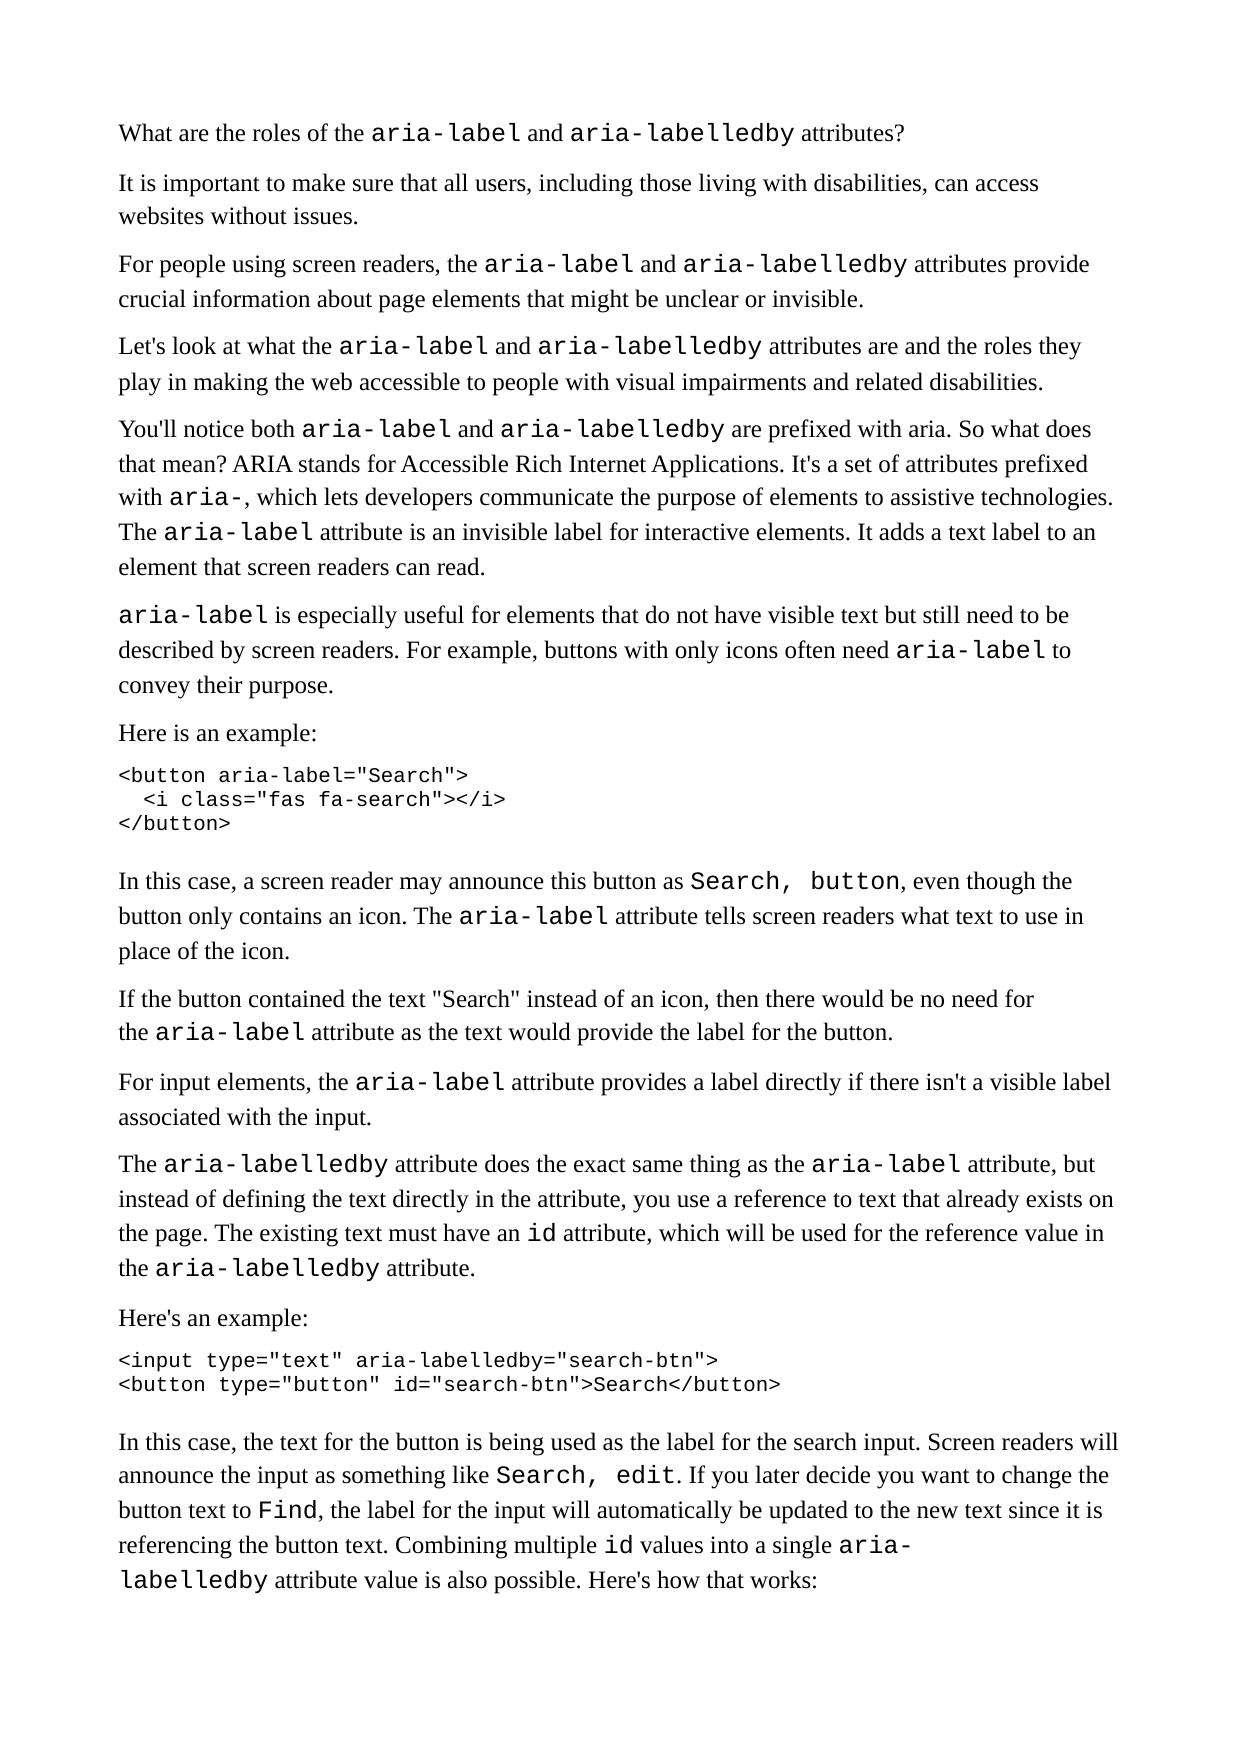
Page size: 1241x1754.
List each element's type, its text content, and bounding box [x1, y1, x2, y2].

text <button type="button" id="search-btn">Search</button> [118, 1374, 1122, 1398]
text Let's look at what the aria-label and aria-labelledby attributes are and the roles they play in making the web accessible to people with visual impairments and related disabilities. [118, 331, 1122, 395]
text <i class="fas fa-search"></i> [118, 789, 1122, 813]
text You'll notice both aria-label and aria-labelledby are prefixed with aria. So what does that mean? ARIA stands for Accessible Rich Internet Applications. It's a set of attributes prefixed with aria-, which lets developers communicate the purpose of elements to assistive technologies. The aria-label attribute is an invisible label for interactive elements. It adds a text label to an element that screen readers can read. [118, 414, 1122, 581]
text aria-label is especially useful for elements that do not have visible text but still need to be described by screen readers. For example, buttons with only icons often need aria-label to convey their purpose. [118, 600, 1122, 699]
text The aria-labelledby attribute does the exact same thing as the aria-label attribute, but instead of defining the text directly in the attribute, you use a reference to text that already exists on the page. The existing text must have an id attribute, which will be used for the reference value in the aria-labelledby attribute. [118, 1149, 1122, 1283]
text For input elements, the aria-label attribute provides a label directly if there isn't a visible label associated with the input. [118, 1067, 1122, 1131]
text For people using screen readers, the aria-label and aria-labelledby attributes provide crucial information about page elements that might be unclear or invisible. [118, 249, 1122, 313]
text It is important to make sure that all users, including those living with disabilities, can access websites without issues. [118, 168, 1122, 230]
text What are the roles of the aria-label and aria-labelledby attributes? [118, 118, 1122, 149]
text </button> [118, 813, 1122, 836]
text If the button contained the text "Search" instead of an icon, then there would be no need for the aria-label attribute as the text would provide the label for the button. [118, 984, 1122, 1048]
text <button aria-label="Search"> [118, 766, 1122, 789]
text <input type="text" aria-labelledby="search-btn"> [118, 1350, 1122, 1374]
text Here's an example: [118, 1303, 1122, 1331]
text In this case, the text for the button is being used as the label for the search input. Screen readers will announce the input as something like Search, edit. If you later decide you want to change the button text to Find, the label for the input will automatically be updated to the new text since it is referencing the button text. Combining multiple id values into a single aria-labelledby attribute value is also possible. Here's how that works: [118, 1427, 1122, 1596]
text In this case, a screen reader may announce this button as Search, button, even though the button only contains an icon. The aria-label attribute tells screen readers what text to use in place of the icon. [118, 866, 1122, 965]
text Here is an example: [118, 718, 1122, 747]
